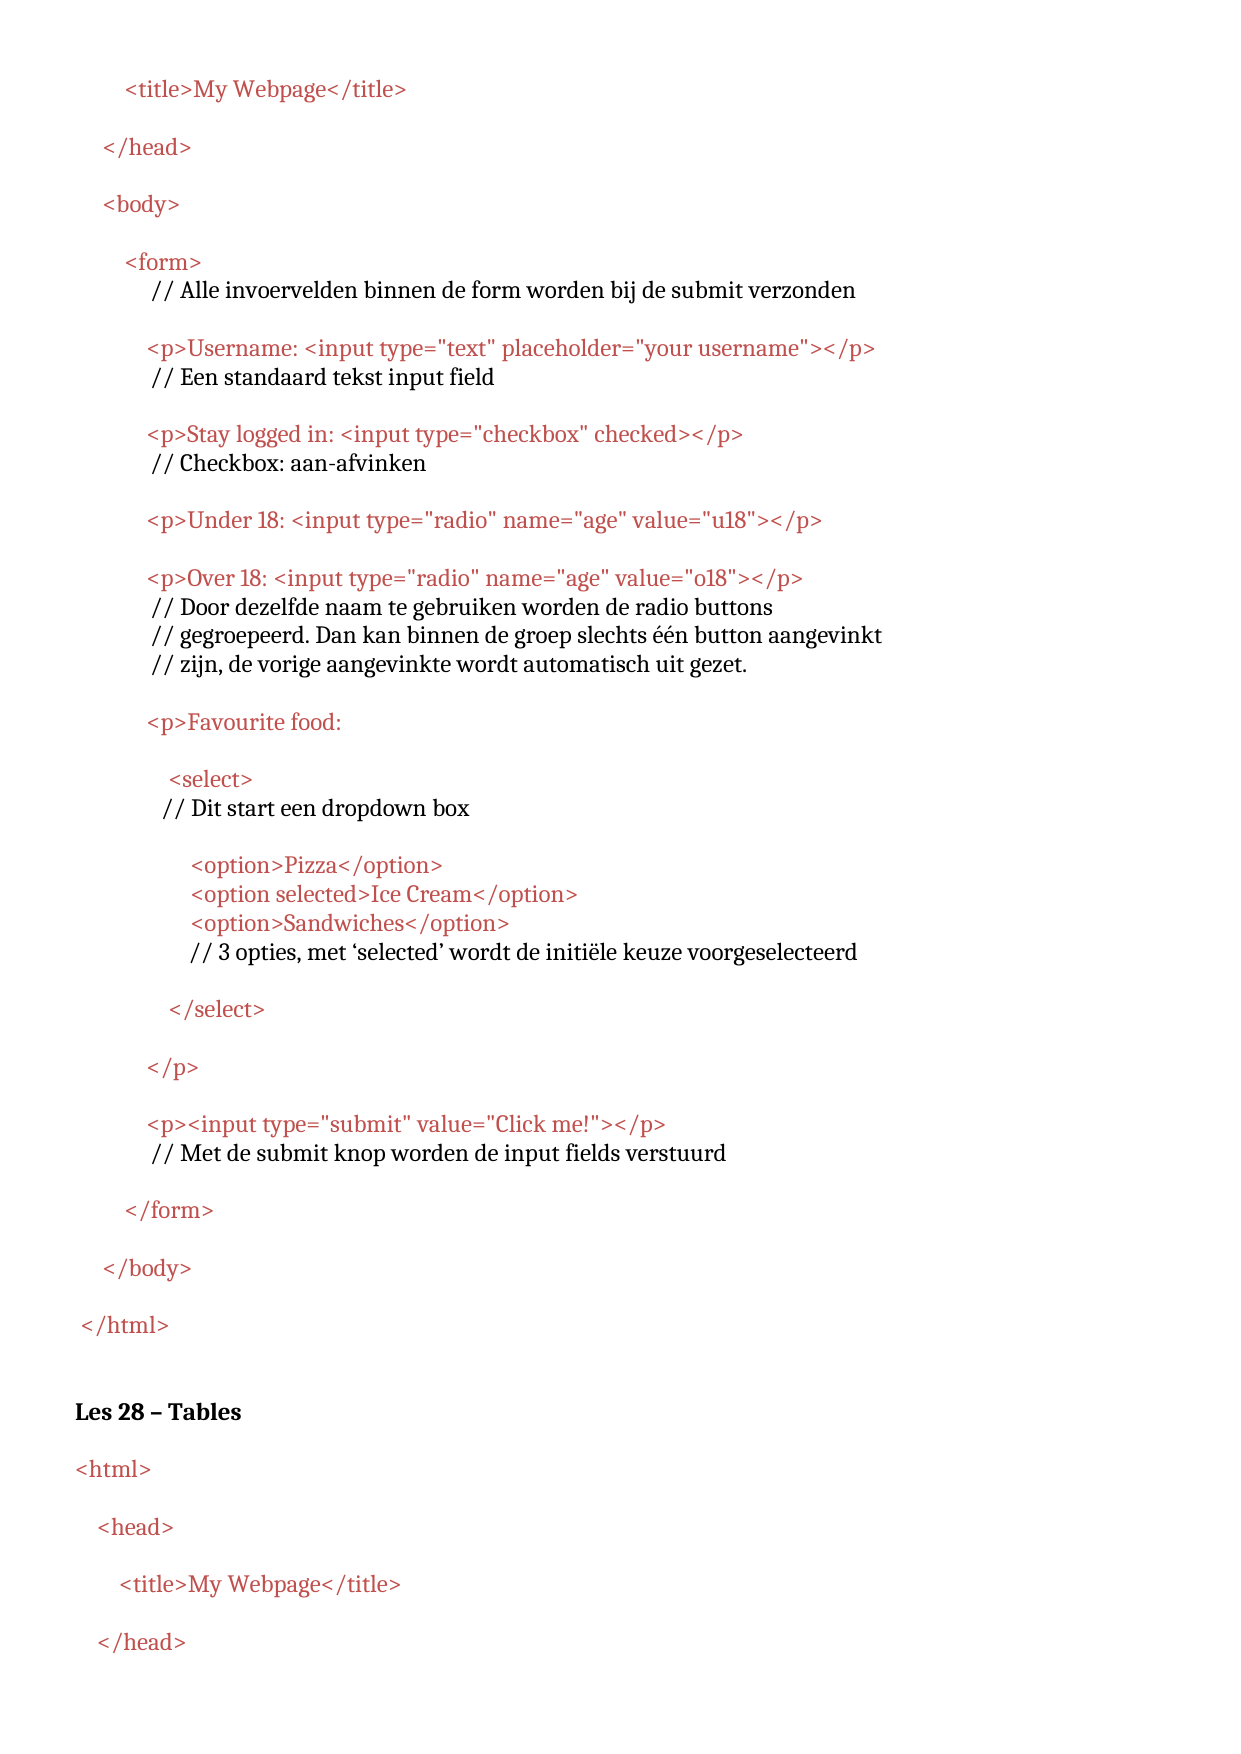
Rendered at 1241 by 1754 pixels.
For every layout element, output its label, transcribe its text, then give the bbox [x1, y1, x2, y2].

text <option selected>Ice Cream</option> [75, 880, 1165, 909]
text // Door dezelfde naam te gebruiken worden de radio buttons [75, 592, 1165, 621]
text <p>Stay logged in: <input type="checkbox" checked></p> [75, 420, 1165, 449]
text // Dit start een dropdown box [75, 794, 1165, 822]
text Les 28 – Tables [75, 1397, 1165, 1426]
text <p><input type="submit" value="Click me!"></p> [75, 1110, 1165, 1139]
text <p>Favourite food: [75, 707, 1165, 736]
text <body> [75, 190, 1165, 219]
text // zijn, de vorige aangevinkte wordt automatisch uit gezet. [75, 650, 1165, 679]
text <option>Sandwiches</option> [75, 909, 1165, 937]
text <head> [75, 1512, 1165, 1541]
text // Een standaard tekst input field [75, 362, 1165, 391]
text </head> [75, 1627, 1165, 1656]
text <p>Username: <input type="text" placeholder="your username"></p> [75, 334, 1165, 362]
text </form> [75, 1196, 1165, 1225]
text </head> [75, 132, 1165, 161]
text <title>My Webpage</title> [75, 75, 1165, 104]
text // 3 opties, met ‘selected’ wordt de initiële keuze voorgeselecteerd [75, 937, 1165, 966]
text // Met de submit knop worden de input fields verstuurd [75, 1139, 1165, 1167]
text // Checkbox: aan-afvinken [75, 449, 1165, 477]
text </p> [75, 1052, 1165, 1081]
text <form> [75, 247, 1165, 276]
text <select> [75, 765, 1165, 794]
text <title>My Webpage</title> [75, 1570, 1165, 1599]
text <p>Over 18: <input type="radio" name="age" value="o18"></p> [75, 564, 1165, 592]
text // Alle invoervelden binnen de form worden bij de submit verzonden [75, 276, 1165, 305]
text <option>Pizza</option> [75, 851, 1165, 880]
text </html> [75, 1311, 1165, 1340]
text </body> [75, 1254, 1165, 1282]
text </select> [75, 995, 1165, 1024]
text <html> [75, 1455, 1165, 1484]
text // gegroepeerd. Dan kan binnen de groep slechts één button aangevinkt [75, 621, 1165, 650]
text <p>Under 18: <input type="radio" name="age" value="u18"></p> [75, 506, 1165, 535]
